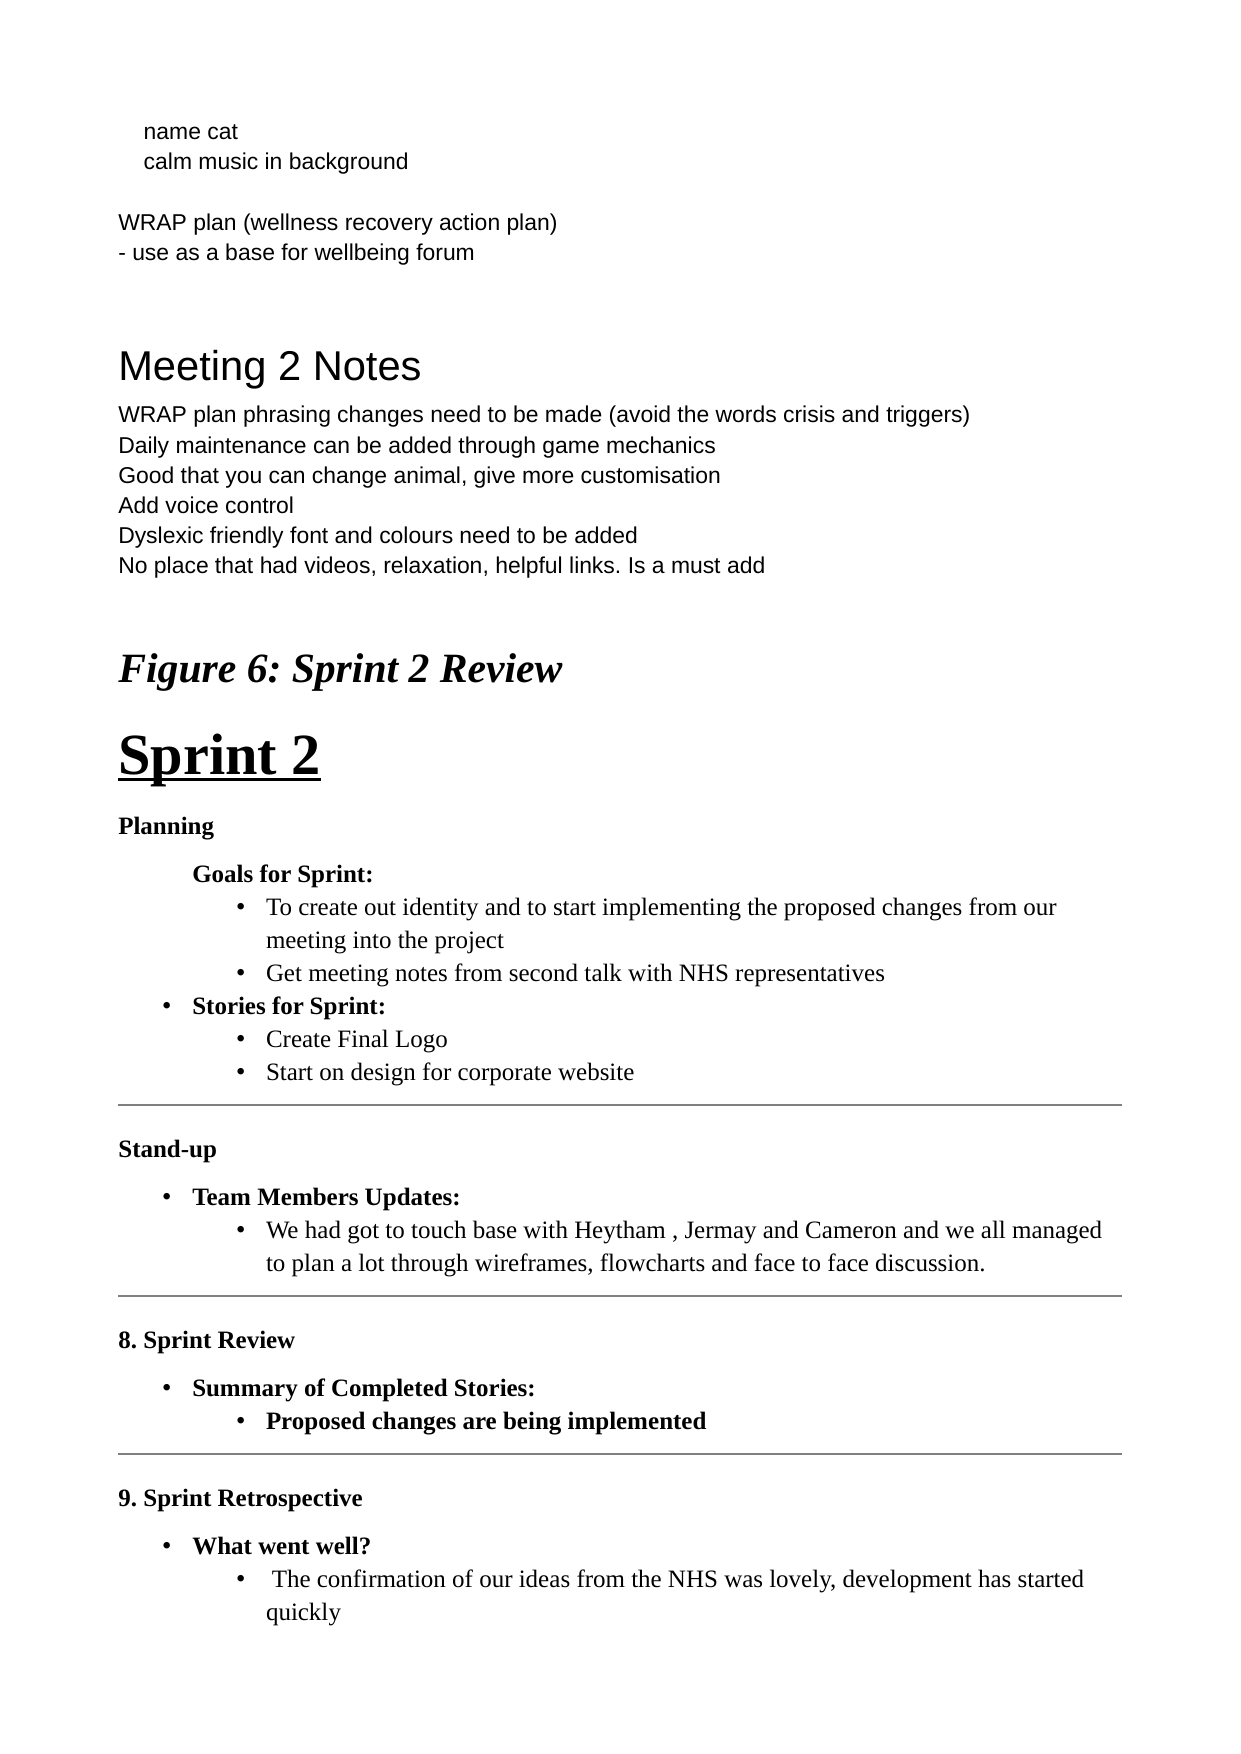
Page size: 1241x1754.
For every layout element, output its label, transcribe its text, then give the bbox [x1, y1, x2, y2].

text Stand-up [118, 1134, 1122, 1163]
text Figure 6: Sprint 2 Review [118, 643, 1122, 691]
list Get meeting notes from second talk with NHS representatives [236, 958, 1122, 987]
list The confirmation of our ideas from the NHS was lovely, development has started quickly [236, 1564, 1122, 1626]
text WRAP plan phrasing changes need to be made (avoid the words crisis and triggers) [118, 401, 1122, 428]
list Goals for Sprint: [162, 859, 1122, 888]
list Team Members Updates: [162, 1182, 1122, 1211]
text Dyslexic friendly font and colours need to be added [118, 522, 1122, 549]
text Sprint 2 [118, 720, 1122, 787]
list Create Final Logo [236, 1024, 1122, 1053]
list What went well? [162, 1531, 1122, 1560]
text WRAP plan (wellness recovery action plan) [118, 209, 1122, 235]
text Add voice control [118, 492, 1122, 518]
list Summary of Completed Stories: [162, 1373, 1122, 1402]
text 8. Sprint Review [118, 1325, 1122, 1354]
subtitle Meeting 2 Notes [118, 341, 1122, 389]
text Good that you can change animal, give more customisation [118, 462, 1122, 488]
list Start on design for corporate website [236, 1057, 1122, 1086]
text calm music in background [118, 148, 1122, 175]
text 9. Sprint Retrospective [118, 1483, 1122, 1512]
text Planning [118, 811, 1122, 840]
text Daily maintenance can be added through game mechanics [118, 432, 1122, 458]
list Proposed changes are being implemented [236, 1406, 1122, 1435]
text name cat [118, 118, 1122, 144]
text No place that had videos, relaxation, helpful links. Is a must add [118, 552, 1122, 579]
list We had got to touch base with Heytham , Jermay and Cameron and we all managed to plan a lot through wireframes, flowcharts and face to face discussion. [236, 1215, 1122, 1277]
text - use as a base for wellbeing forum [118, 239, 1122, 265]
list Stories for Sprint: [162, 991, 1122, 1020]
list To create out identity and to start implementing the proposed changes from our meeting into the project [236, 892, 1122, 954]
